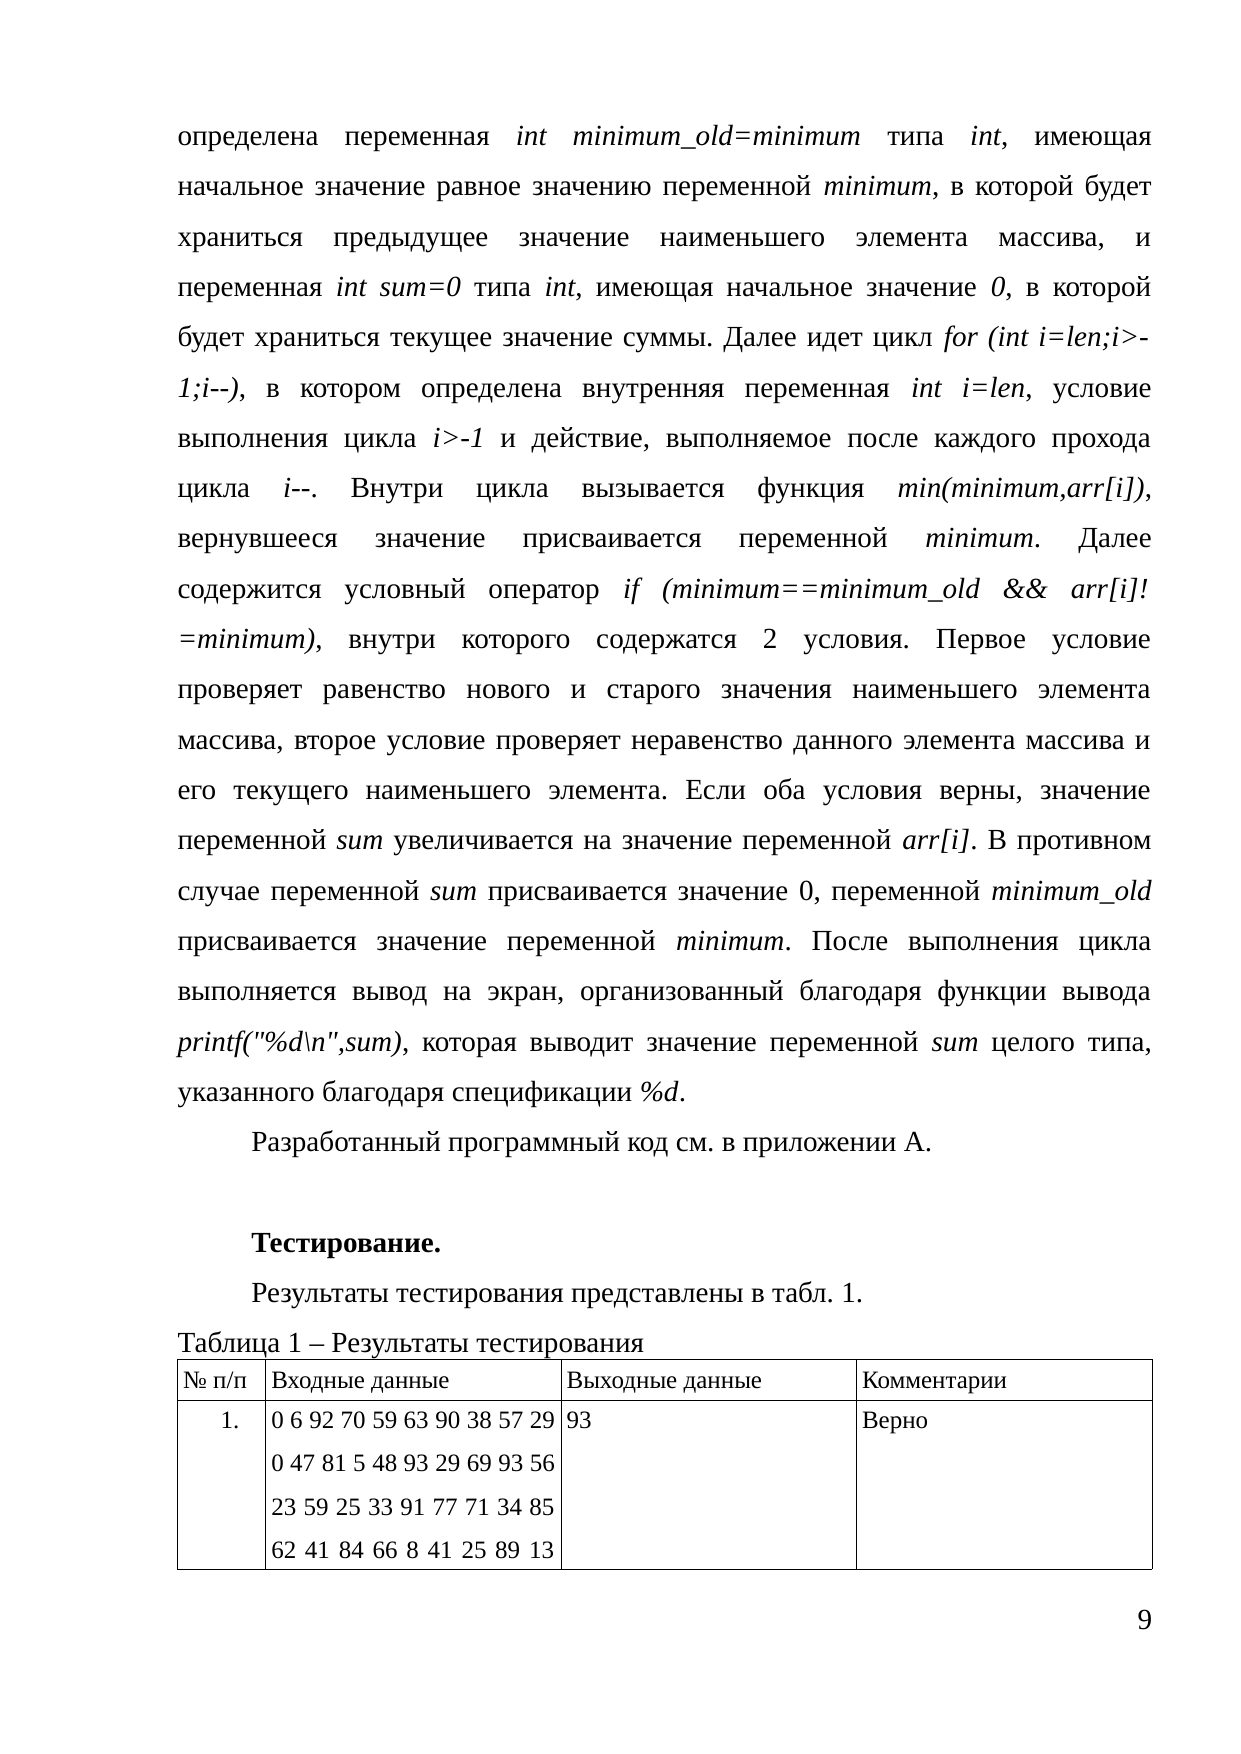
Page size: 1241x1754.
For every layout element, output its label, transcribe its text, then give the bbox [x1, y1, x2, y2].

text Таблица 1 – Результаты тестирования [177, 1326, 1152, 1359]
text Результаты тестирования представлены в табл. 1. [177, 1275, 1152, 1309]
table_cell Верно [857, 1401, 1152, 1569]
table_header Входные данные [266, 1360, 561, 1399]
table_header № п/п [178, 1360, 265, 1399]
text Разработанный программный код см. в приложении А. [177, 1124, 1152, 1158]
subtitle Тестирование. [177, 1225, 1152, 1258]
table_cell 93 [562, 1401, 856, 1569]
table_cell [178, 1401, 265, 1569]
table_header Комментарии [857, 1360, 1152, 1399]
table_cell 0 6 92 70 59 63 90 38 57 29 0 47 81 5 48 93 29 69 93 56 23 59 25 33 91 77 71 34 85 62 41 84 66 8 41 25 89 13 [266, 1401, 561, 1569]
table_header Выходные данные [562, 1360, 856, 1399]
text определена переменная int minimum_old=minimum типа int, имеющая начальное значение равное значению переменной minimum, в которой будет храниться предыдущее значение наименьшего элемента массива, и переменная int sum=0 типа int, имеющая начальное значение 0, в которой будет храниться текущее значение суммы. Далее идет цикл for (int i=len;i>-1;i--), в котором определена внутренняя переменная int i=len, условие выполнения цикла i>-1 и действие, выполняемое после каждого прохода цикла i--. Внутри цикла вызывается функция min(minimum,arr[i]), вернувшееся значение присваивается переменной minimum. Далее содержится условный оператор if (minimum==minimum_old && arr[i]!=minimum), внутри которого содержатся 2 условия. Первое условие проверяет равенство нового и старого значения наименьшего элемента массива, второе условие проверяет неравенство данного элемента массива и его текущего наименьшего элемента. Если оба условия верны, значение переменной sum увеличивается на значение переменной arr[i]. В противном случае переменной sum присваивается значение 0, переменной minimum_old присваивается значение переменной minimum. После выполнения цикла выполняется вывод на экран, организованный благодаря функции вывода printf("%d\n",sum), которая выводит значение переменной sum целого типа, указанного благодаря спецификации %d. [177, 118, 1152, 1108]
